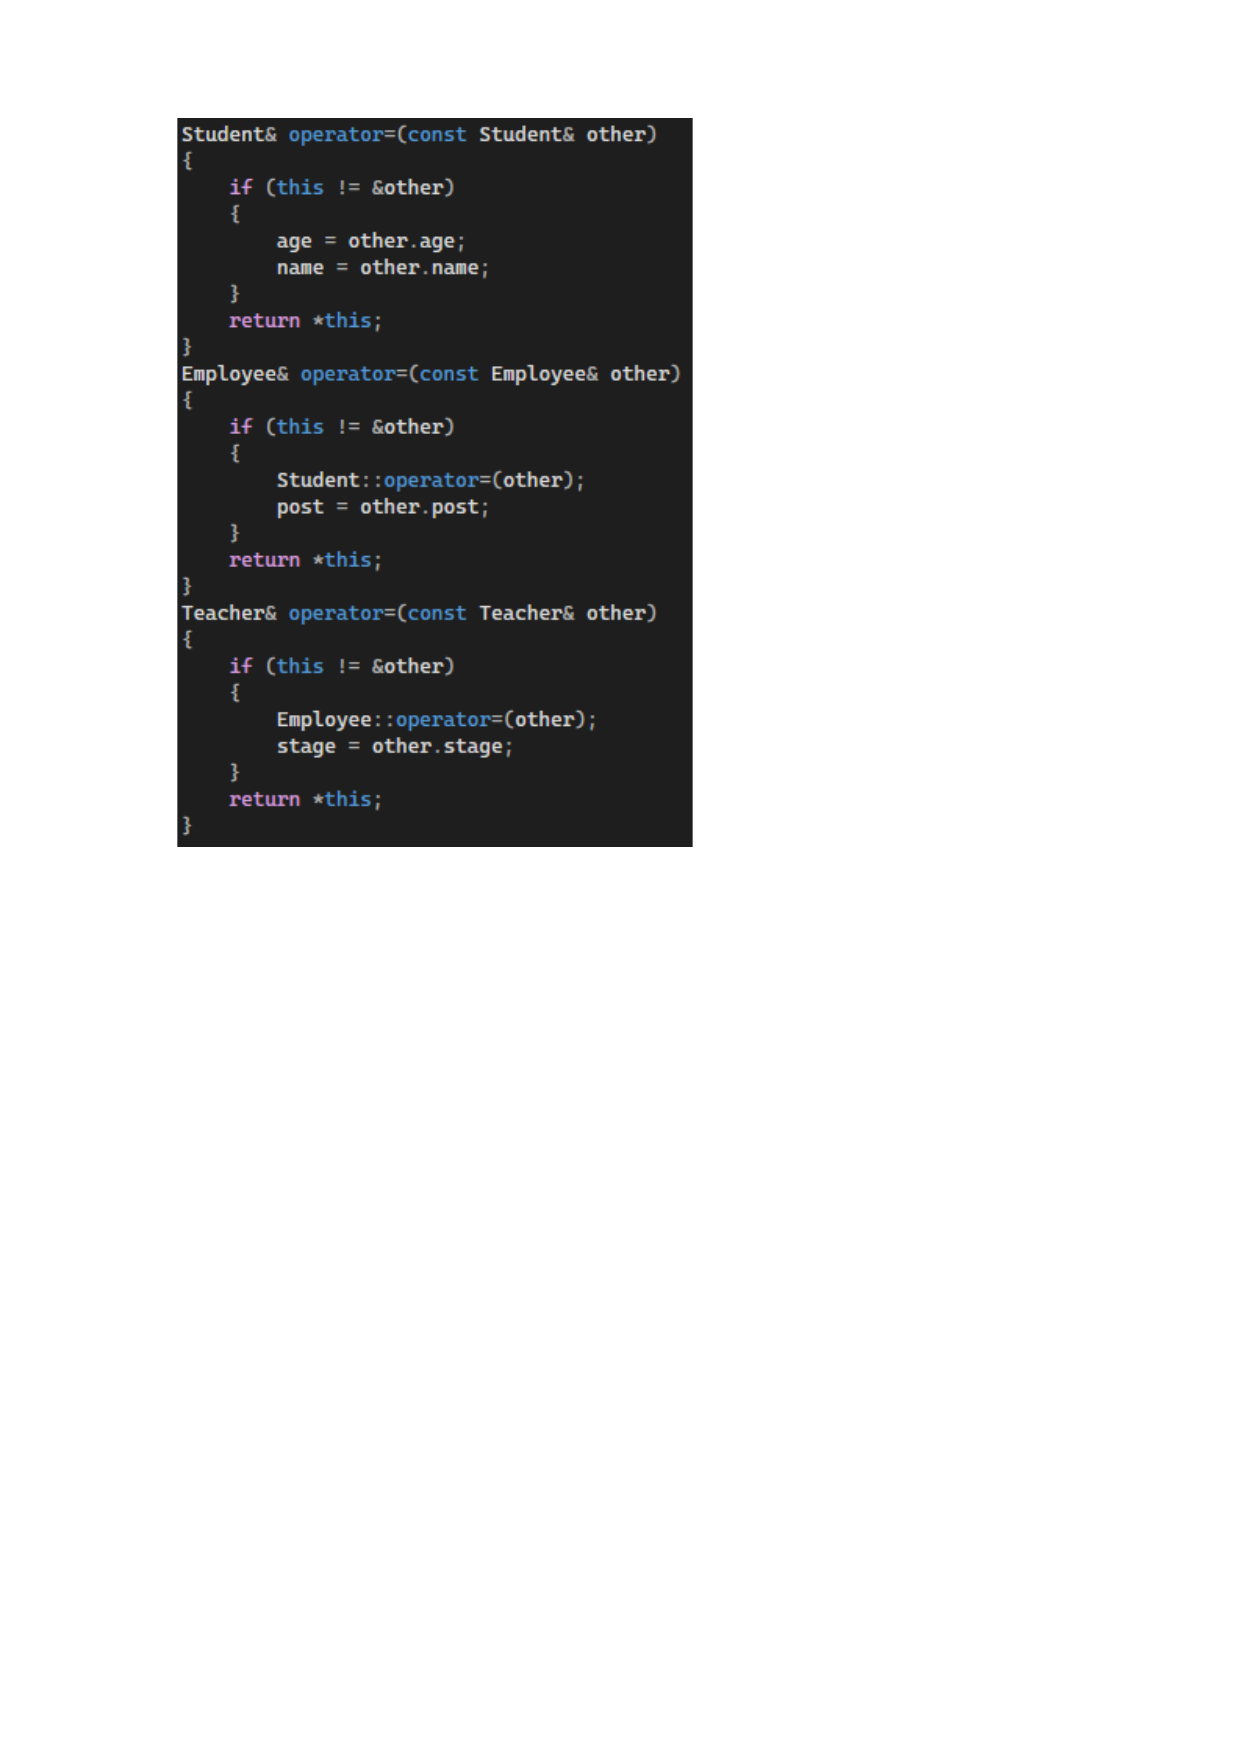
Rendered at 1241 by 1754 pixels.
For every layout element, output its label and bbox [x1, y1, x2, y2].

picture [177, 118, 693, 847]
